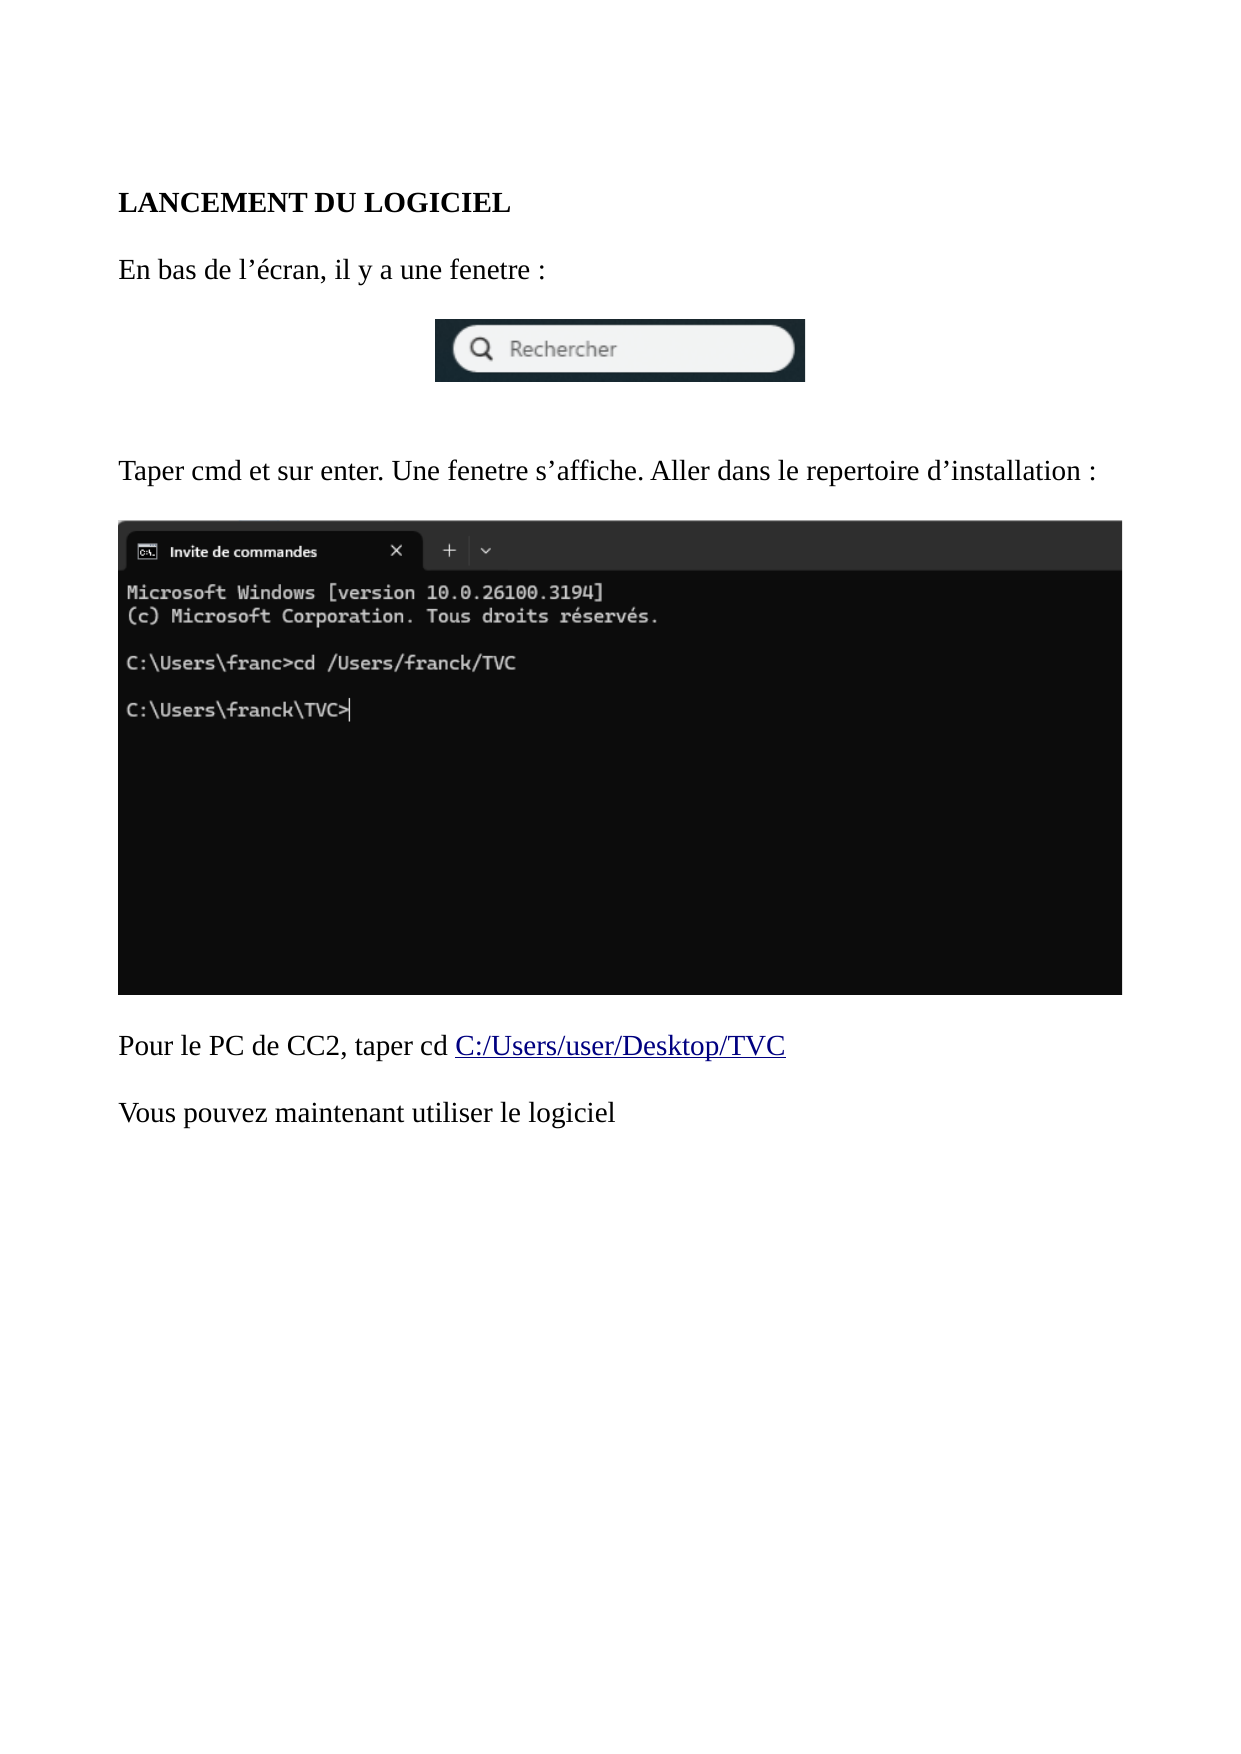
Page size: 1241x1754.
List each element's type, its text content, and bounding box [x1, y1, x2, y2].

text LANCEMENT DU LOGICIEL [118, 185, 1122, 219]
text Taper cmd et sur enter. Une fenetre s’affiche. Aller dans le repertoire d’installation : [118, 453, 1122, 487]
text Vous pouvez maintenant utiliser le logiciel [118, 1095, 1122, 1128]
text En bas de l’écran, il y a une fenetre : [118, 252, 1122, 286]
picture [435, 319, 806, 382]
picture [118, 520, 1123, 995]
text Pour le PC de CC2, taper cd C:/Users/user/Desktop/TVC [118, 1028, 1122, 1061]
